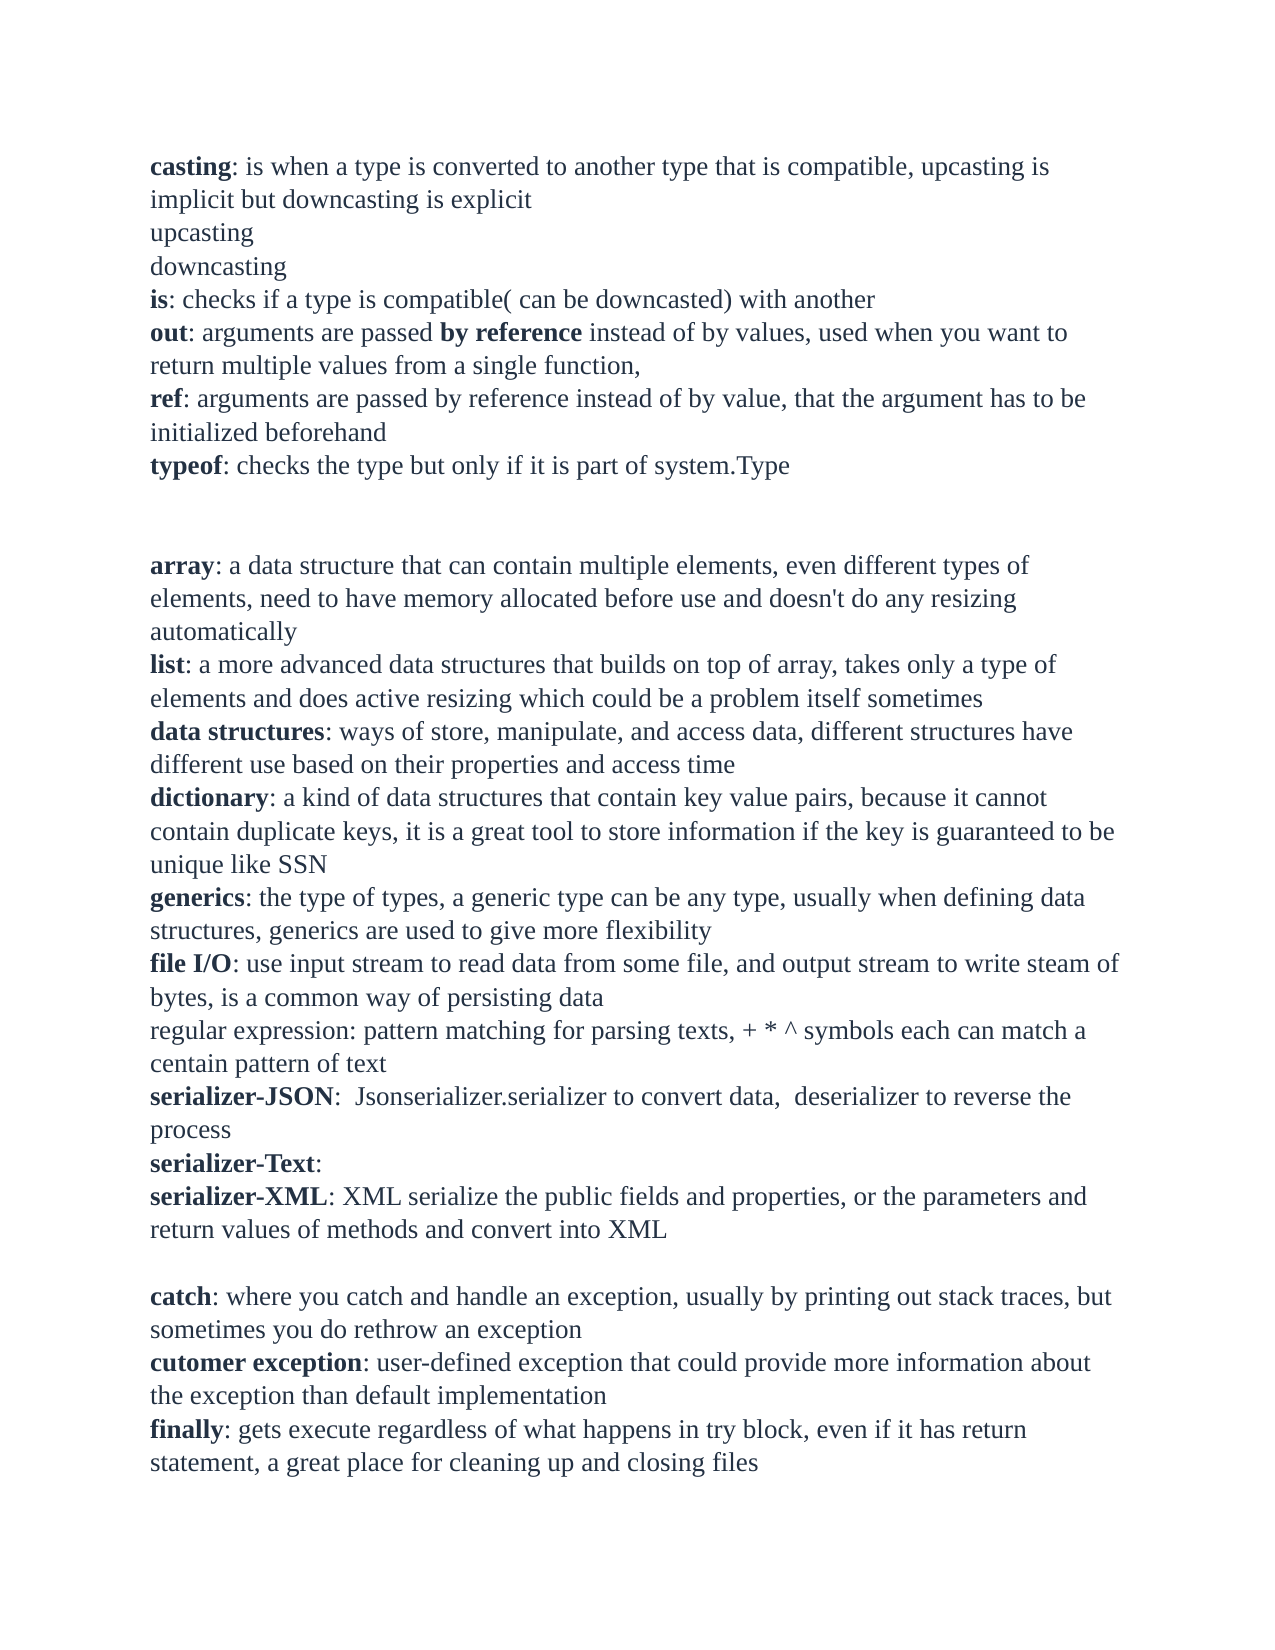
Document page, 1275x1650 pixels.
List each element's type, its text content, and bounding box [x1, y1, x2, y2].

text file I/O: use input stream to read data from some file, and output stream to write steam of bytes, is a common way of persisting data [150, 947, 1125, 1012]
text dictionary: a kind of data structures that contain key value pairs, because it cannot contain duplicate keys, it is a great tool to store information if the key is guaranteed to be unique like SSN [150, 781, 1125, 879]
text array: a data structure that can contain multiple elements, even different types of elements, need to have memory allocated before use and doesn't do any resizing automatically [150, 549, 1125, 646]
text serializer-Text: [150, 1147, 1125, 1178]
text finally: gets execute regardless of what happens in try block, even if it has return statement, a great place for cleaning up and closing files [150, 1413, 1125, 1477]
text serializer-XML: XML serialize the public fields and properties, or the parameters and return values of methods and convert into XML [150, 1180, 1125, 1244]
text is: checks if a type is compatible( can be downcasted) with another [150, 283, 1125, 314]
text catch: where you catch and handle an exception, usually by printing out stack traces, but sometimes you do rethrow an exception [150, 1280, 1125, 1344]
text out: arguments are passed by reference instead of by values, used when you want to return multiple values from a single function, [150, 316, 1125, 381]
text casting: is when a type is converted to another type that is compatible, upcasting is implicit but downcasting is explicit [150, 150, 1125, 214]
text ref: arguments are passed by reference instead of by value, that the argument has to be initialized beforehand [150, 383, 1125, 447]
text data structures: ways of store, manipulate, and access data, different structures have different use based on their properties and access time [150, 715, 1125, 779]
text upcasting [150, 216, 1125, 248]
text generics: the type of types, a generic type can be any type, usually when defining data structures, generics are used to give more flexibility [150, 881, 1125, 945]
text regular expression: pattern matching for parsing texts, + * ^ symbols each can match a centain pattern of text [150, 1014, 1125, 1078]
text list: a more advanced data structures that builds on top of array, takes only a type of elements and does active resizing which could be a problem itself sometimes [150, 648, 1125, 713]
text typeof: checks the type but only if it is part of system.Type [150, 449, 1125, 480]
text serializer-JSON: Jsonserializer.serializer to convert data, deserializer to reverse the process [150, 1080, 1125, 1145]
text downcasting [150, 250, 1125, 281]
text cutomer exception: user-defined exception that could provide more information about the exception than default implementation [150, 1346, 1125, 1411]
